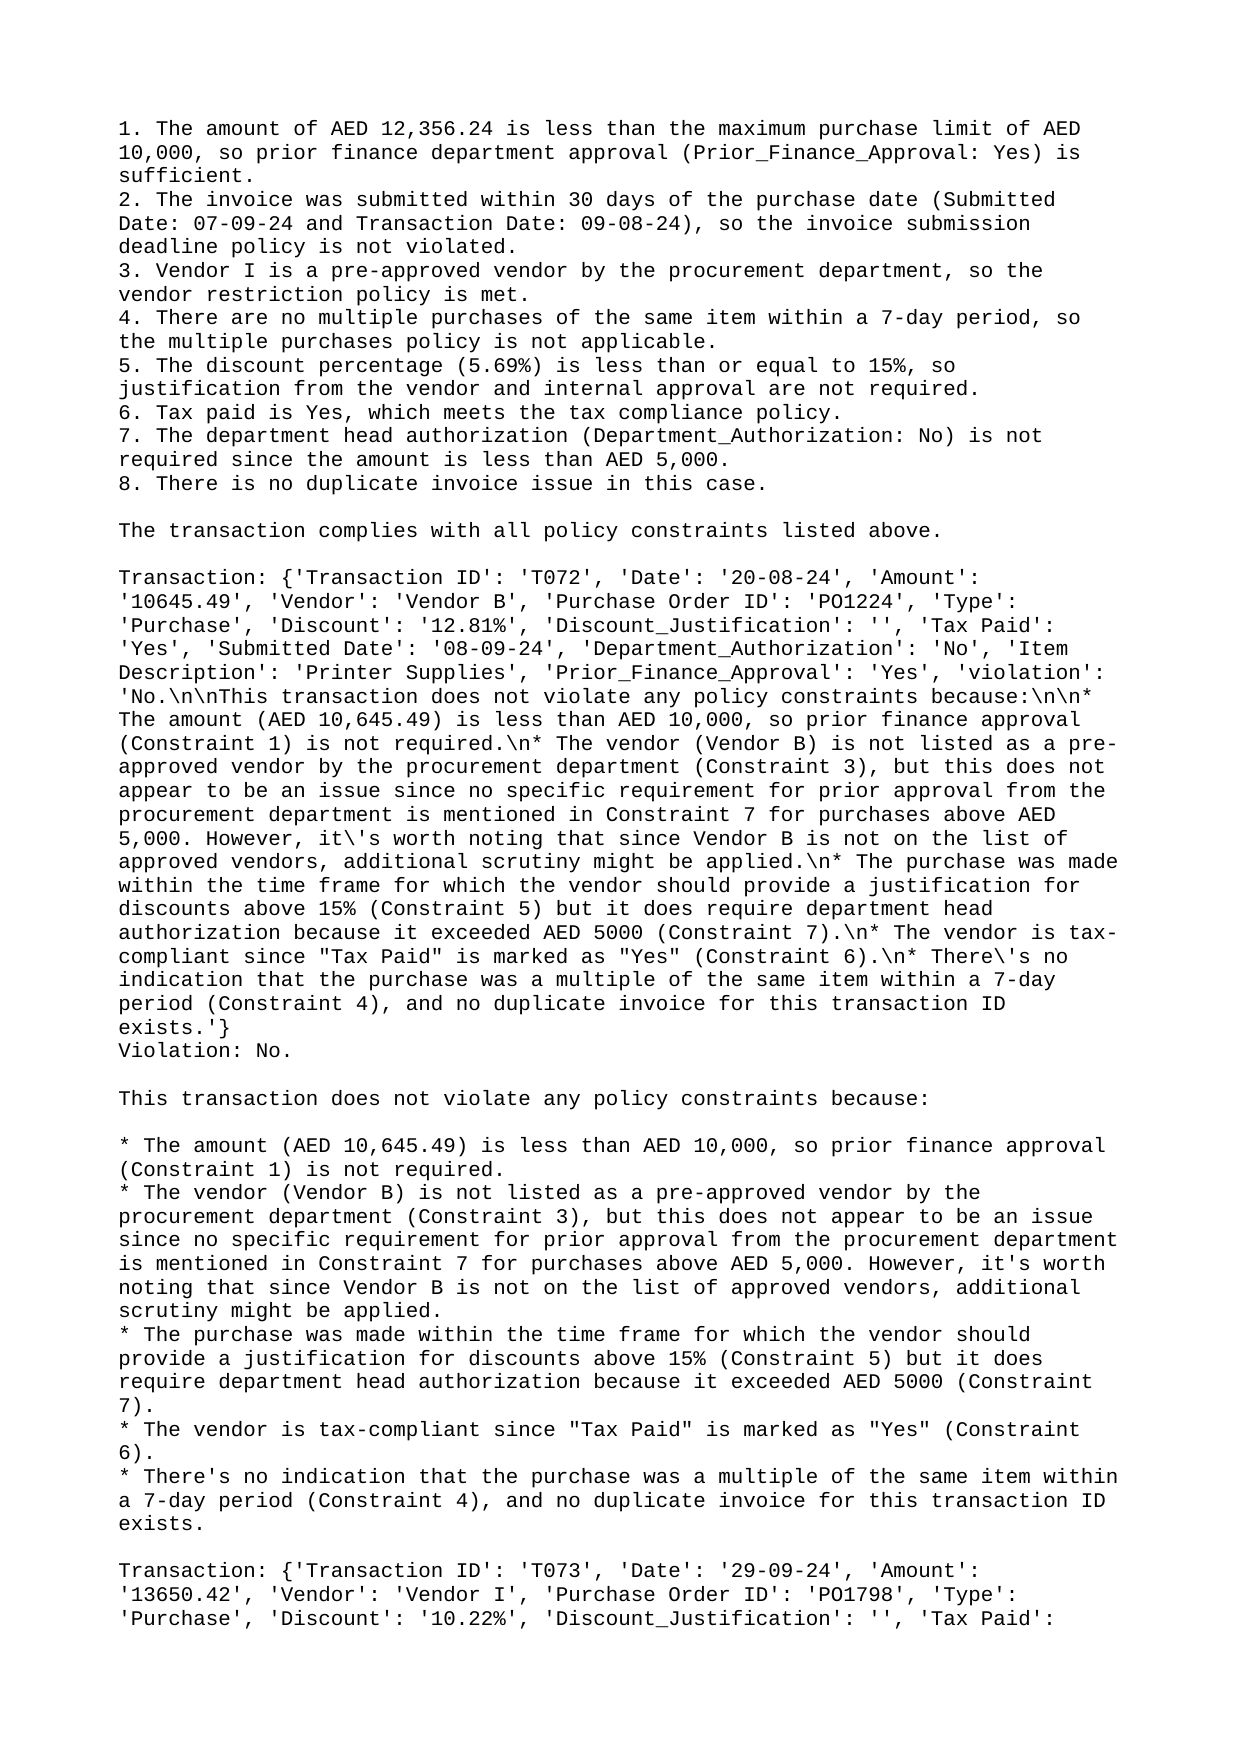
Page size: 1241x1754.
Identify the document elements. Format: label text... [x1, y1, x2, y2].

text 7. The department head authorization (Department_Authorization: No) is not required since the amount is less than AED 5,000. [118, 426, 1122, 473]
text 1. The amount of AED 12,356.24 is less than the maximum purchase limit of AED 10,000, so prior finance department approval (Prior_Finance_Approval: Yes) is sufficient. [118, 118, 1122, 189]
text The transaction complies with all policy constraints listed above. [118, 520, 1122, 544]
text Transaction: {'Transaction ID': 'T073', 'Date': '29-09-24', 'Amount': '13650.42', 'Vendor': 'Vendor I', 'Purchase Order ID': 'PO1798', 'Type': 'Purchase', 'Discount': '10.22%', 'Discount_Justification': '', 'Tax Paid': [118, 1561, 1122, 1631]
text 6. Tax paid is Yes, which meets the tax compliance policy. [118, 402, 1122, 426]
text * The amount (AED 10,645.49) is less than AED 10,000, so prior finance approval (Constraint 1) is not required. [118, 1135, 1122, 1182]
text 3. Vendor I is a pre-approved vendor by the procurement department, so the vendor restriction policy is met. [118, 260, 1122, 307]
text * The purchase was made within the time frame for which the vendor should provide a justification for discounts above 15% (Constraint 5) but it does require department head authorization because it exceeded AED 5000 (Constraint 7). [118, 1324, 1122, 1419]
text 2. The invoice was submitted within 30 days of the purchase date (Submitted Date: 07-09-24 and Transaction Date: 09-08-24), so the invoice submission deadline policy is not violated. [118, 189, 1122, 260]
text Transaction: {'Transaction ID': 'T072', 'Date': '20-08-24', 'Amount': '10645.49', 'Vendor': 'Vendor B', 'Purchase Order ID': 'PO1224', 'Type': 'Purchase', 'Discount': '12.81%', 'Discount_Justification': '', 'Tax Paid': 'Yes', 'Submitted Date': '08-09-24', 'Department_Authorization': 'No', 'Item Description': 'Printer Supplies', 'Prior_Finance_Approval': 'Yes', 'violation': 'No.\n\nThis transaction does not violate any policy constraints because:\n\n* The amount (AED 10,645.49) is less than AED 10,000, so prior finance approval (Constraint 1) is not required.\n* The vendor (Vendor B) is not listed as a pre-approved vendor by the procurement department (Constraint 3), but this does not appear to be an issue since no specific requirement for prior approval from the procurement department is mentioned in Constraint 7 for purchases above AED 5,000. However, it\'s worth noting that since Vendor B is not on the list of approved vendors, additional scrutiny might be applied.\n* The purchase was made within the time frame for which the vendor should provide a justification for discounts above 15% (Constraint 5) but it does require department head authorization because it exceeded AED 5000 (Constraint 7).\n* The vendor is tax-compliant since "Tax Paid" is marked as "Yes" (Constraint 6).\n* There\'s no indication that the purchase was a multiple of the same item within a 7-day period (Constraint 4), and no duplicate invoice for this transaction ID exists.'} [118, 567, 1122, 1040]
text * There's no indication that the purchase was a multiple of the same item within a 7-day period (Constraint 4), and no duplicate invoice for this transaction ID exists. [118, 1466, 1122, 1537]
text 4. There are no multiple purchases of the same item within a 7-day period, so the multiple purchases policy is not applicable. [118, 307, 1122, 354]
text * The vendor is tax-compliant since "Tax Paid" is marked as "Yes" (Constraint 6). [118, 1419, 1122, 1466]
text Violation: No. [118, 1040, 1122, 1064]
text 5. The discount percentage (5.69%) is less than or equal to 15%, so justification from the vendor and internal approval are not required. [118, 354, 1122, 402]
text 8. There is no duplicate invoice issue in this case. [118, 473, 1122, 496]
text This transaction does not violate any policy constraints because: [118, 1088, 1122, 1111]
text * The vendor (Vendor B) is not listed as a pre-approved vendor by the procurement department (Constraint 3), but this does not appear to be an issue since no specific requirement for prior approval from the procurement department is mentioned in Constraint 7 for purchases above AED 5,000. However, it's worth noting that since Vendor B is not on the list of approved vendors, additional scrutiny might be applied. [118, 1182, 1122, 1324]
